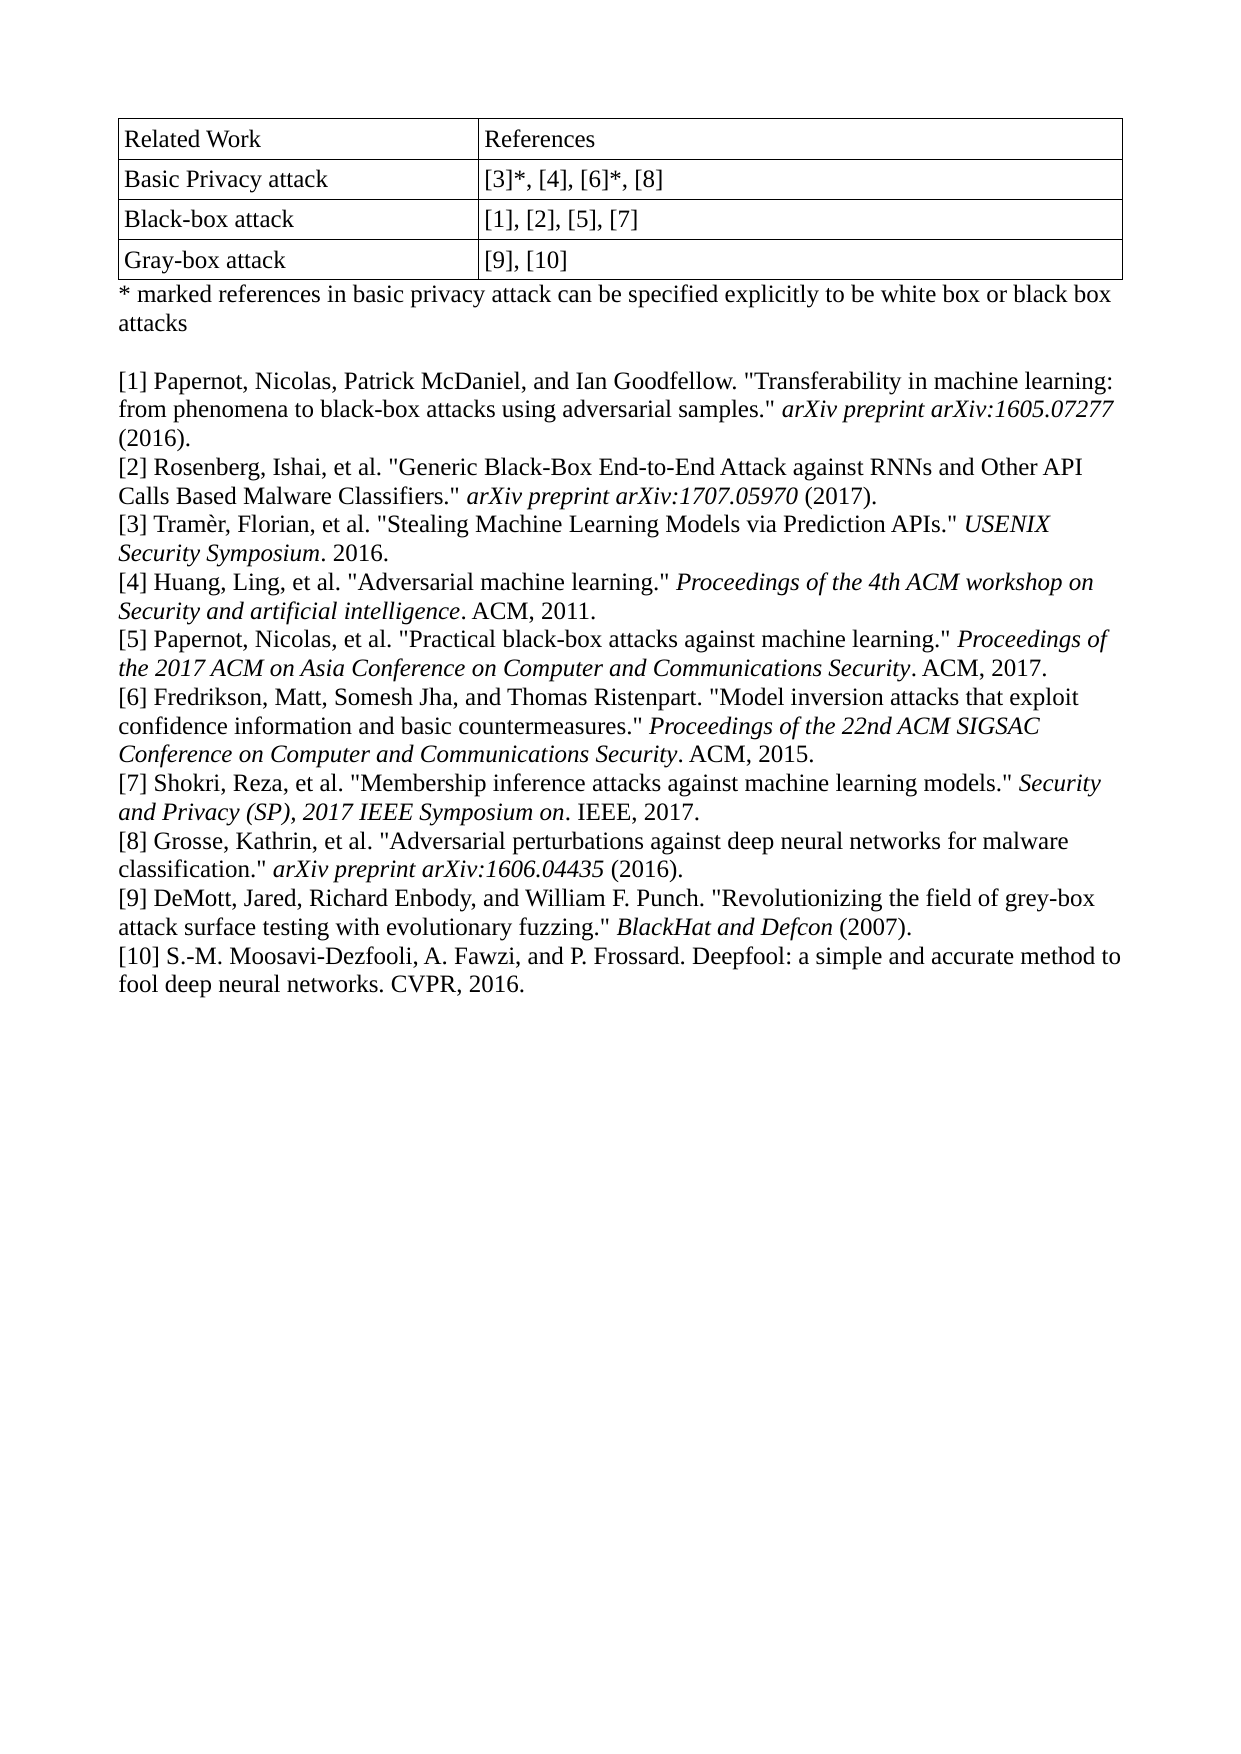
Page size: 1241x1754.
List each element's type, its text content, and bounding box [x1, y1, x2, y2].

text [1] Papernot, Nicolas, Patrick McDaniel, and Ian Goodfellow. "Transferability in machine learning: from phenomena to black-box attacks using adversarial samples." arXiv preprint arXiv:1605.07277 (2016). [118, 366, 1122, 452]
table_header Related Work [119, 119, 478, 158]
table_cell Gray-box attack [119, 240, 478, 279]
table_cell [1], [2], [5], [7] [479, 200, 1122, 239]
text [6] Fredrikson, Matt, Somesh Jha, and Thomas Ristenpart. "Model inversion attacks that exploit confidence information and basic countermeasures." Proceedings of the 22nd ACM SIGSAC Conference on Computer and Communications Security. ACM, 2015. [118, 682, 1122, 768]
text [5] Papernot, Nicolas, et al. "Practical black-box attacks against machine learning." Proceedings of the 2017 ACM on Asia Conference on Computer and Communications Security. ACM, 2017. [118, 624, 1122, 682]
text [10] S.-M. Moosavi-Dezfooli, A. Fawzi, and P. Frossard. Deepfool: a simple and accurate method to fool deep neural networks. CVPR, 2016. [118, 941, 1122, 998]
text [8] Grosse, Kathrin, et al. "Adversarial perturbations against deep neural networks for malware classification." arXiv preprint arXiv:1606.04435 (2016). [118, 826, 1122, 883]
text [9] DeMott, Jared, Richard Enbody, and William F. Punch. "Revolutionizing the field of grey-box attack surface testing with evolutionary fuzzing." BlackHat and Defcon (2007). [118, 883, 1122, 941]
text [2] Rosenberg, Ishai, et al. "Generic Black-Box End-to-End Attack against RNNs and Other API Calls Based Malware Classifiers." arXiv preprint arXiv:1707.05970 (2017). [118, 452, 1122, 509]
text * marked references in basic privacy attack can be specified explicitly to be white box or black box attacks [118, 280, 1122, 337]
table_cell [3]*, [4], [6]*, [8] [479, 160, 1122, 199]
text [4] Huang, Ling, et al. "Adversarial machine learning." Proceedings of the 4th ACM workshop on Security and artificial intelligence. ACM, 2011. [118, 567, 1122, 624]
table_cell Black-box attack [119, 200, 478, 239]
table_cell [9], [10] [479, 240, 1122, 279]
table_cell Basic Privacy attack [119, 160, 478, 199]
text [3] Tramèr, Florian, et al. "Stealing Machine Learning Models via Prediction APIs." USENIX Security Symposium. 2016. [118, 509, 1122, 567]
table_header References [479, 119, 1122, 158]
text [7] Shokri, Reza, et al. "Membership inference attacks against machine learning models." Security and Privacy (SP), 2017 IEEE Symposium on. IEEE, 2017. [118, 768, 1122, 826]
